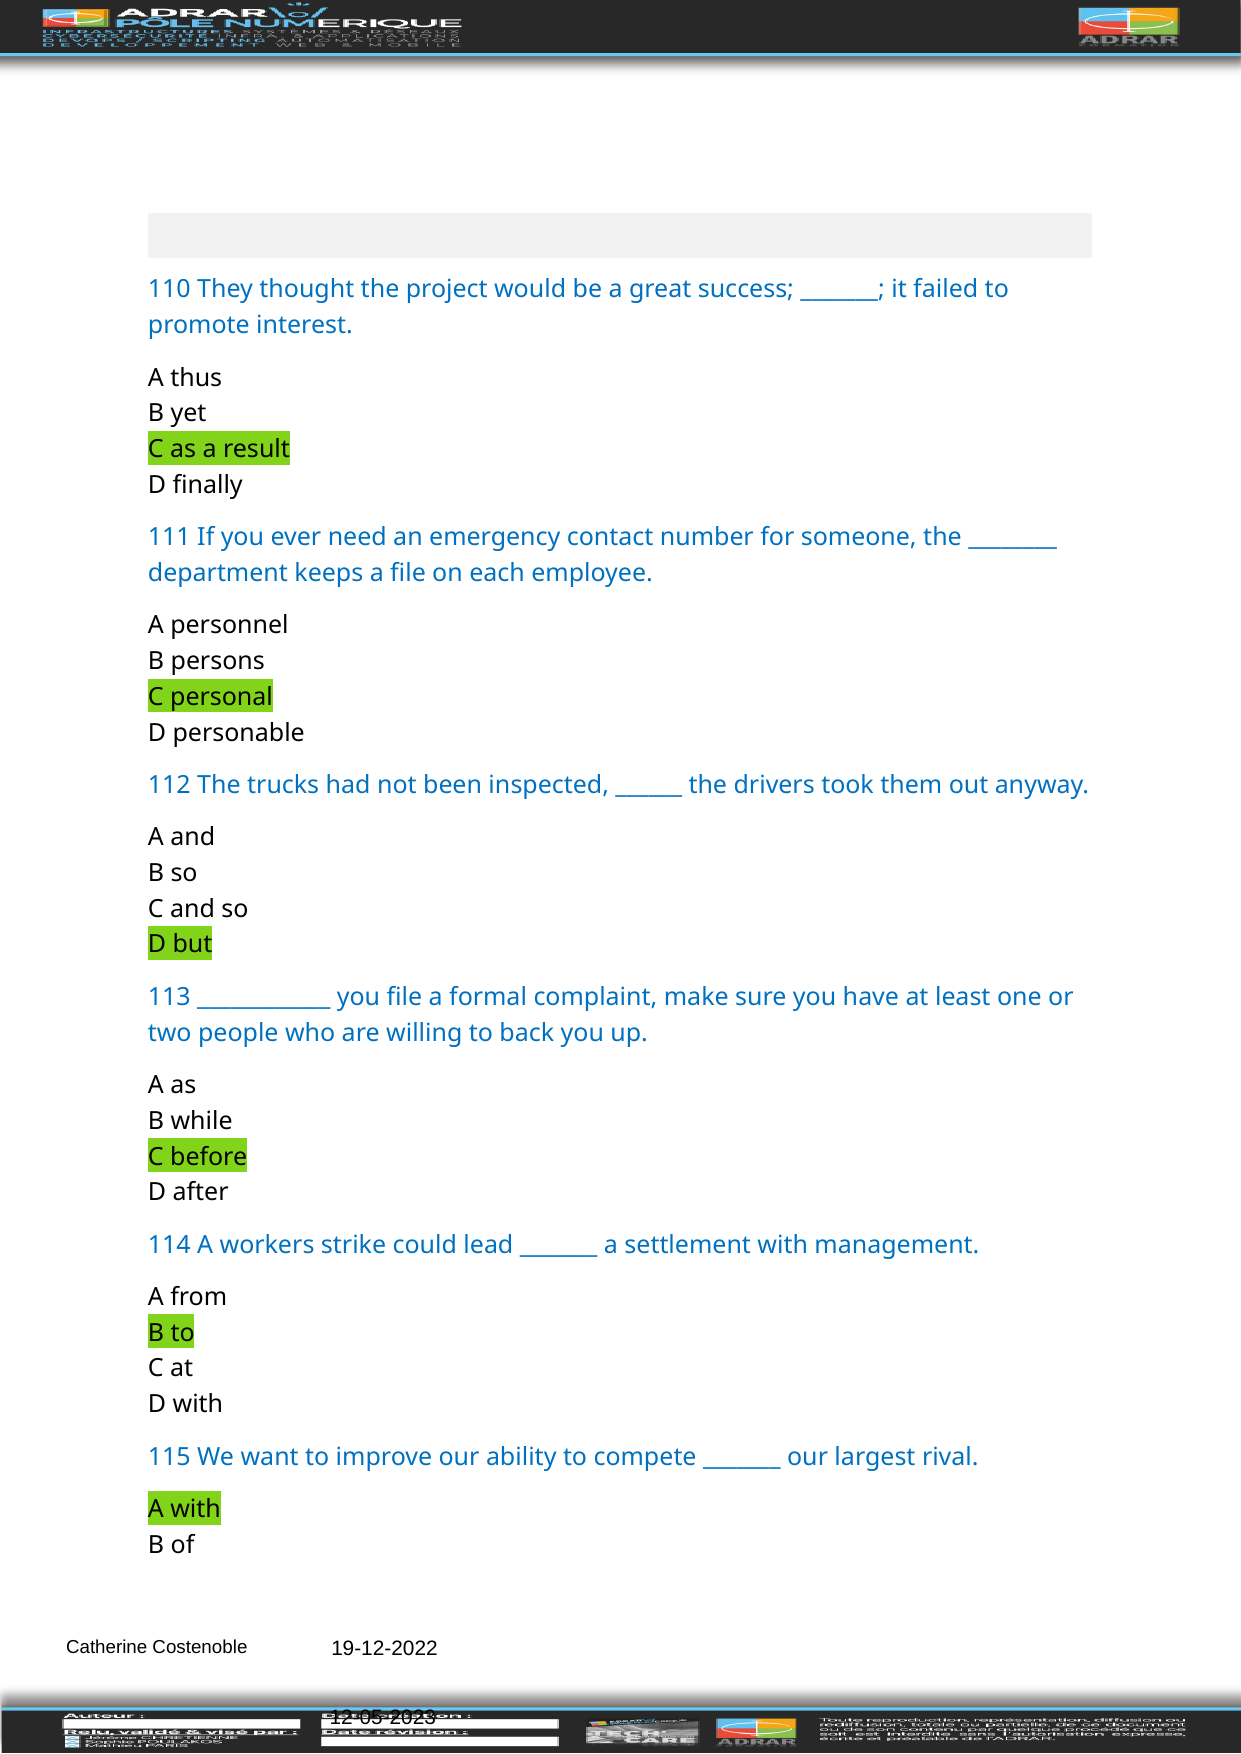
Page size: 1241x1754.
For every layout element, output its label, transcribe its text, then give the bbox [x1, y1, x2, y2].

text 111 If you ever need an emergency contact number for someone, the ________ department keeps a file on each employee. [148, 519, 1092, 589]
text 112 The trucks had not been inspected, ______ the drivers took them out anyway. [148, 767, 1092, 801]
picture [1, 1742, 1241, 1753]
text 114 A workers strike could lead _______ a settlement with management. [148, 1226, 1092, 1260]
text 113 ____________ you file a formal complaint, make sure you have at least one or two people who are willing to back you up. [148, 978, 1092, 1048]
text A from B to C at D with [148, 1279, 1092, 1420]
text A with B of [148, 1491, 1092, 1560]
text 110 They thought the project would be a great success; _______; it failed to promote interest. [148, 271, 1092, 341]
text 115 We want to improve our ability to compete _______ our largest rival. [148, 1438, 1092, 1472]
text A thus B yet C as a result D finally [148, 359, 1092, 501]
text A as B while C before D after [148, 1067, 1092, 1208]
text A and B so C and so D but [148, 819, 1092, 960]
text A personnel B persons C personal D personable [148, 607, 1092, 748]
picture [0, 0, 1241, 10]
